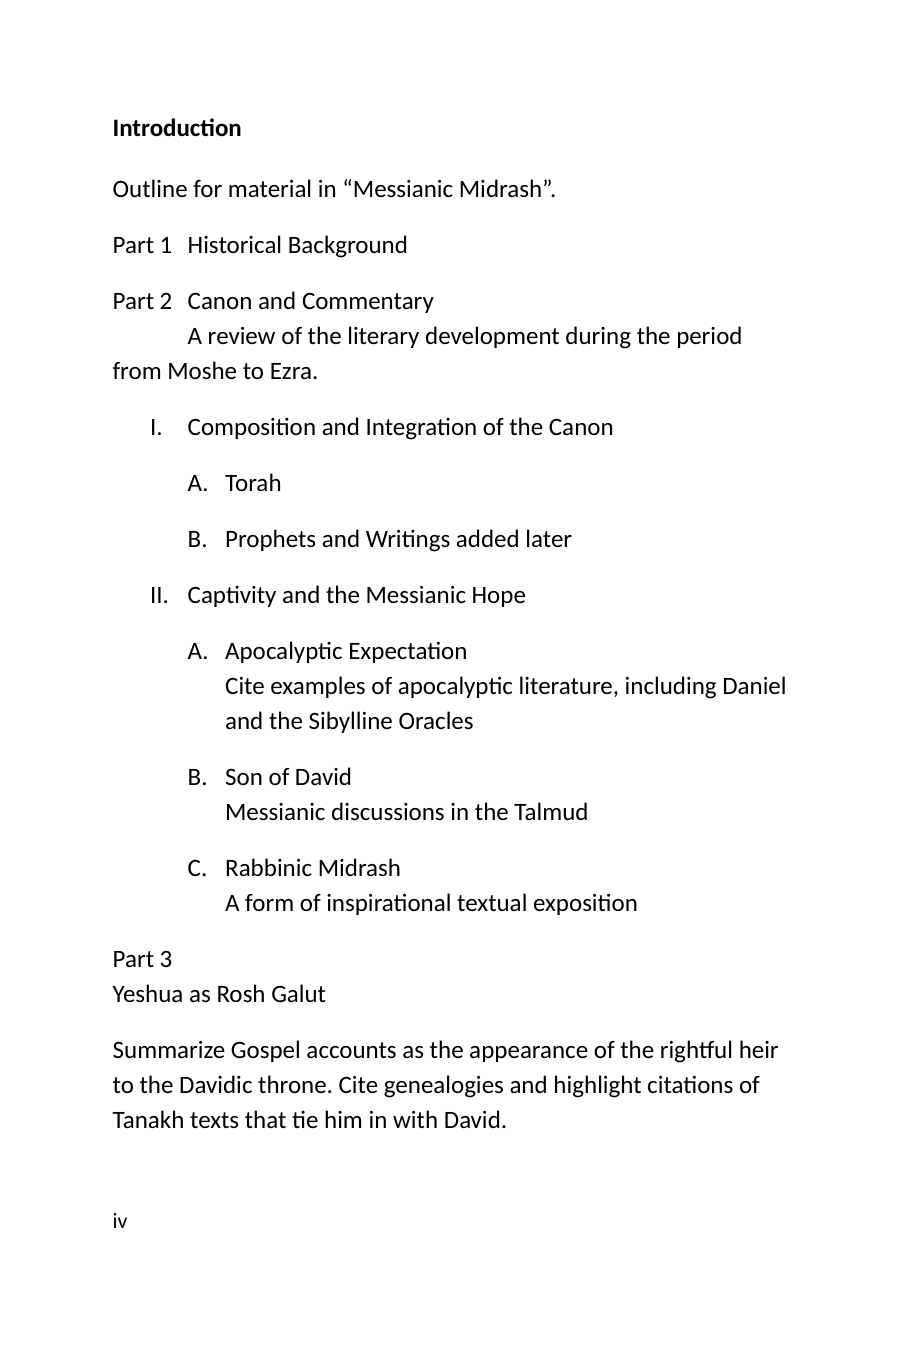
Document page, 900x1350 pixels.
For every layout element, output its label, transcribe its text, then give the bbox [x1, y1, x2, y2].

list Composition and Integration of the Canon [150, 411, 787, 442]
text Part 1 Historical Background [112, 229, 787, 259]
text Summarize Gospel accounts as the appearance of the rightful heir to the Davidic throne. Cite genealogies and highlight citations of Tanakh texts that tie him in with David. [112, 1034, 787, 1135]
text Part 3 Yeshua as Rosh Galut [112, 943, 787, 1009]
list Rabbinic Midrash A form of inspirational textual exposition [187, 852, 787, 918]
text Outline for material in “Messianic Midrash”. [112, 173, 787, 203]
list Apocalyptic Expectation Cite examples of apocalyptic literature, including Daniel and the Sibylline Oracles [187, 635, 787, 736]
list Captivity and the Messianic Hope [150, 579, 787, 610]
text Part 2 Canon and Commentary A review of the literary development during the period from Moshe to Ezra. [112, 285, 787, 386]
list Son of David Messianic discussions in the Talmud [187, 761, 787, 827]
list Torah [187, 467, 787, 498]
list Prophets and Writings added later [187, 523, 787, 554]
